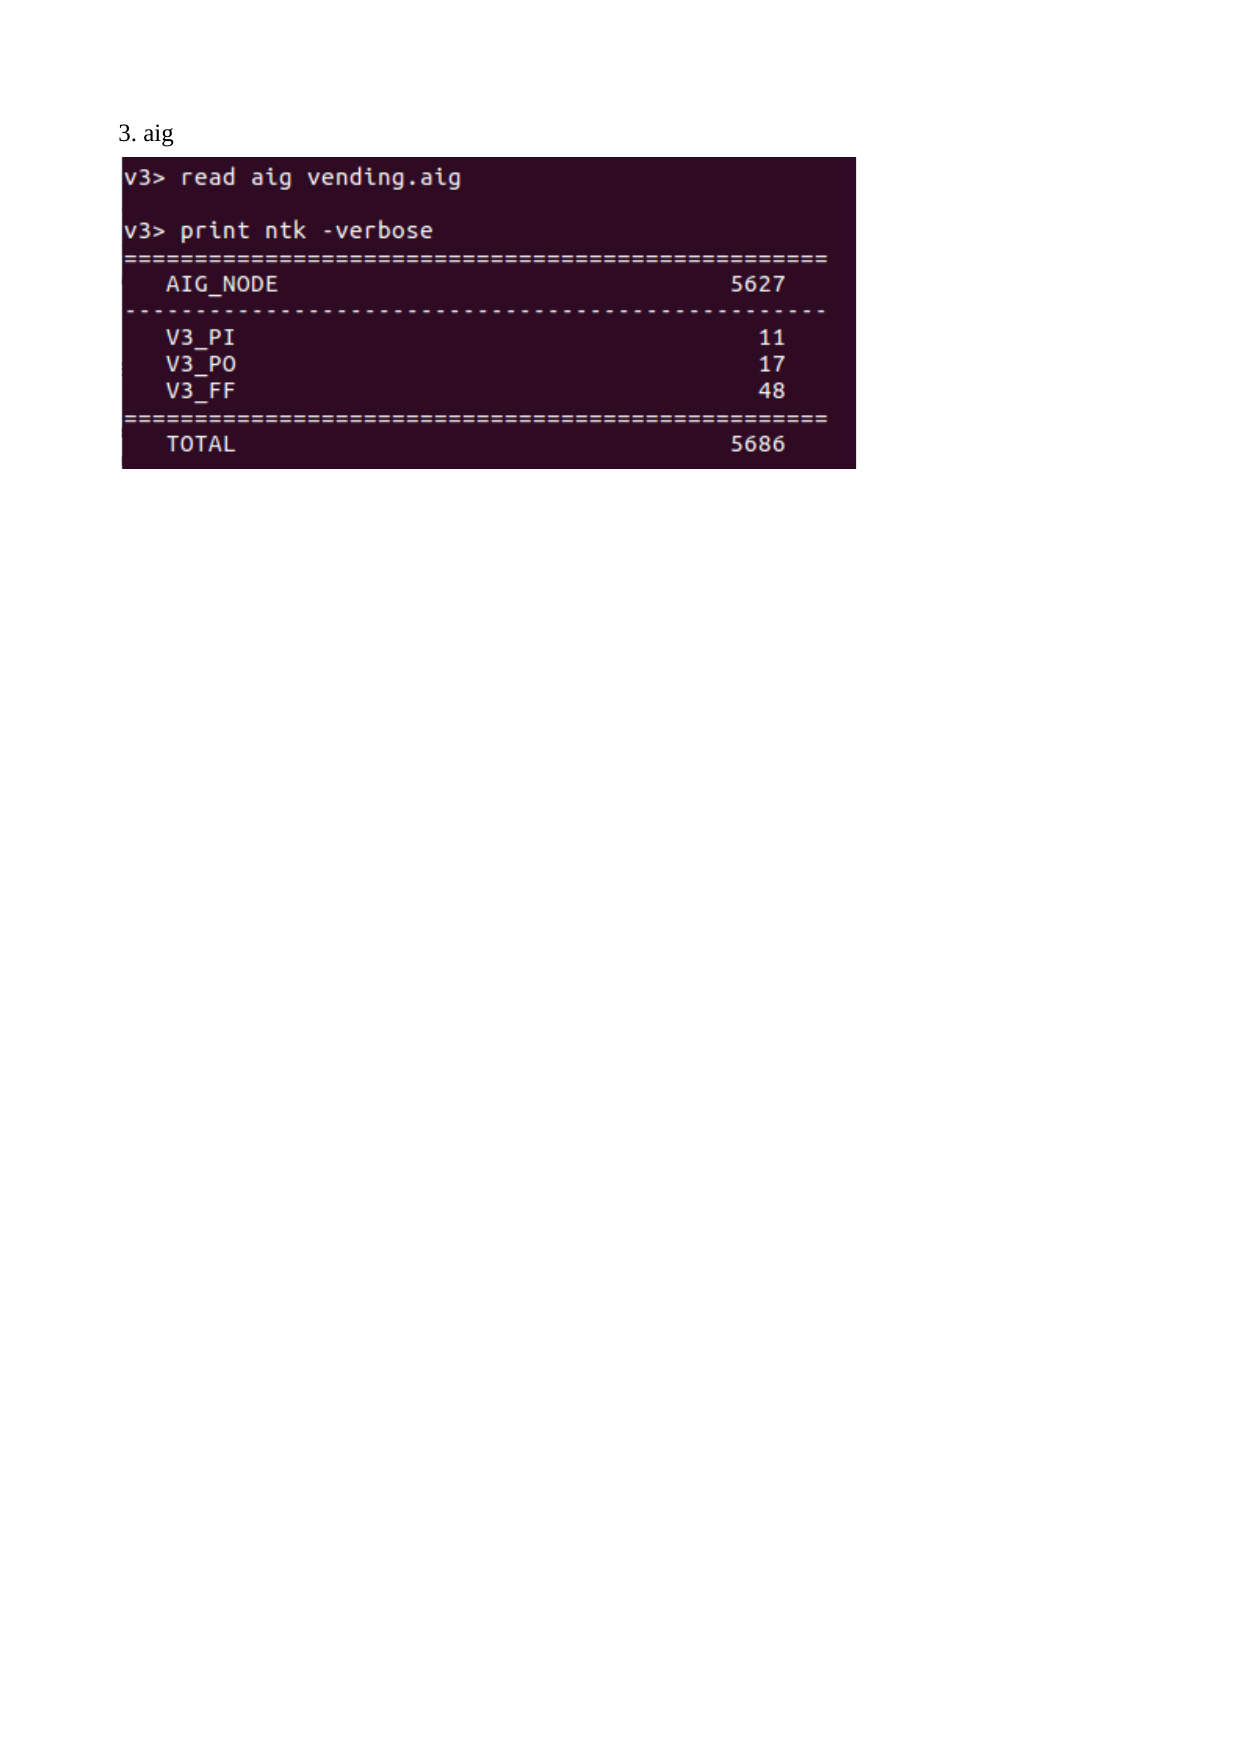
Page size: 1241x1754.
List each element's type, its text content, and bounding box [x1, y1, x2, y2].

picture [121, 157, 857, 469]
text 3. aig [118, 118, 1122, 147]
